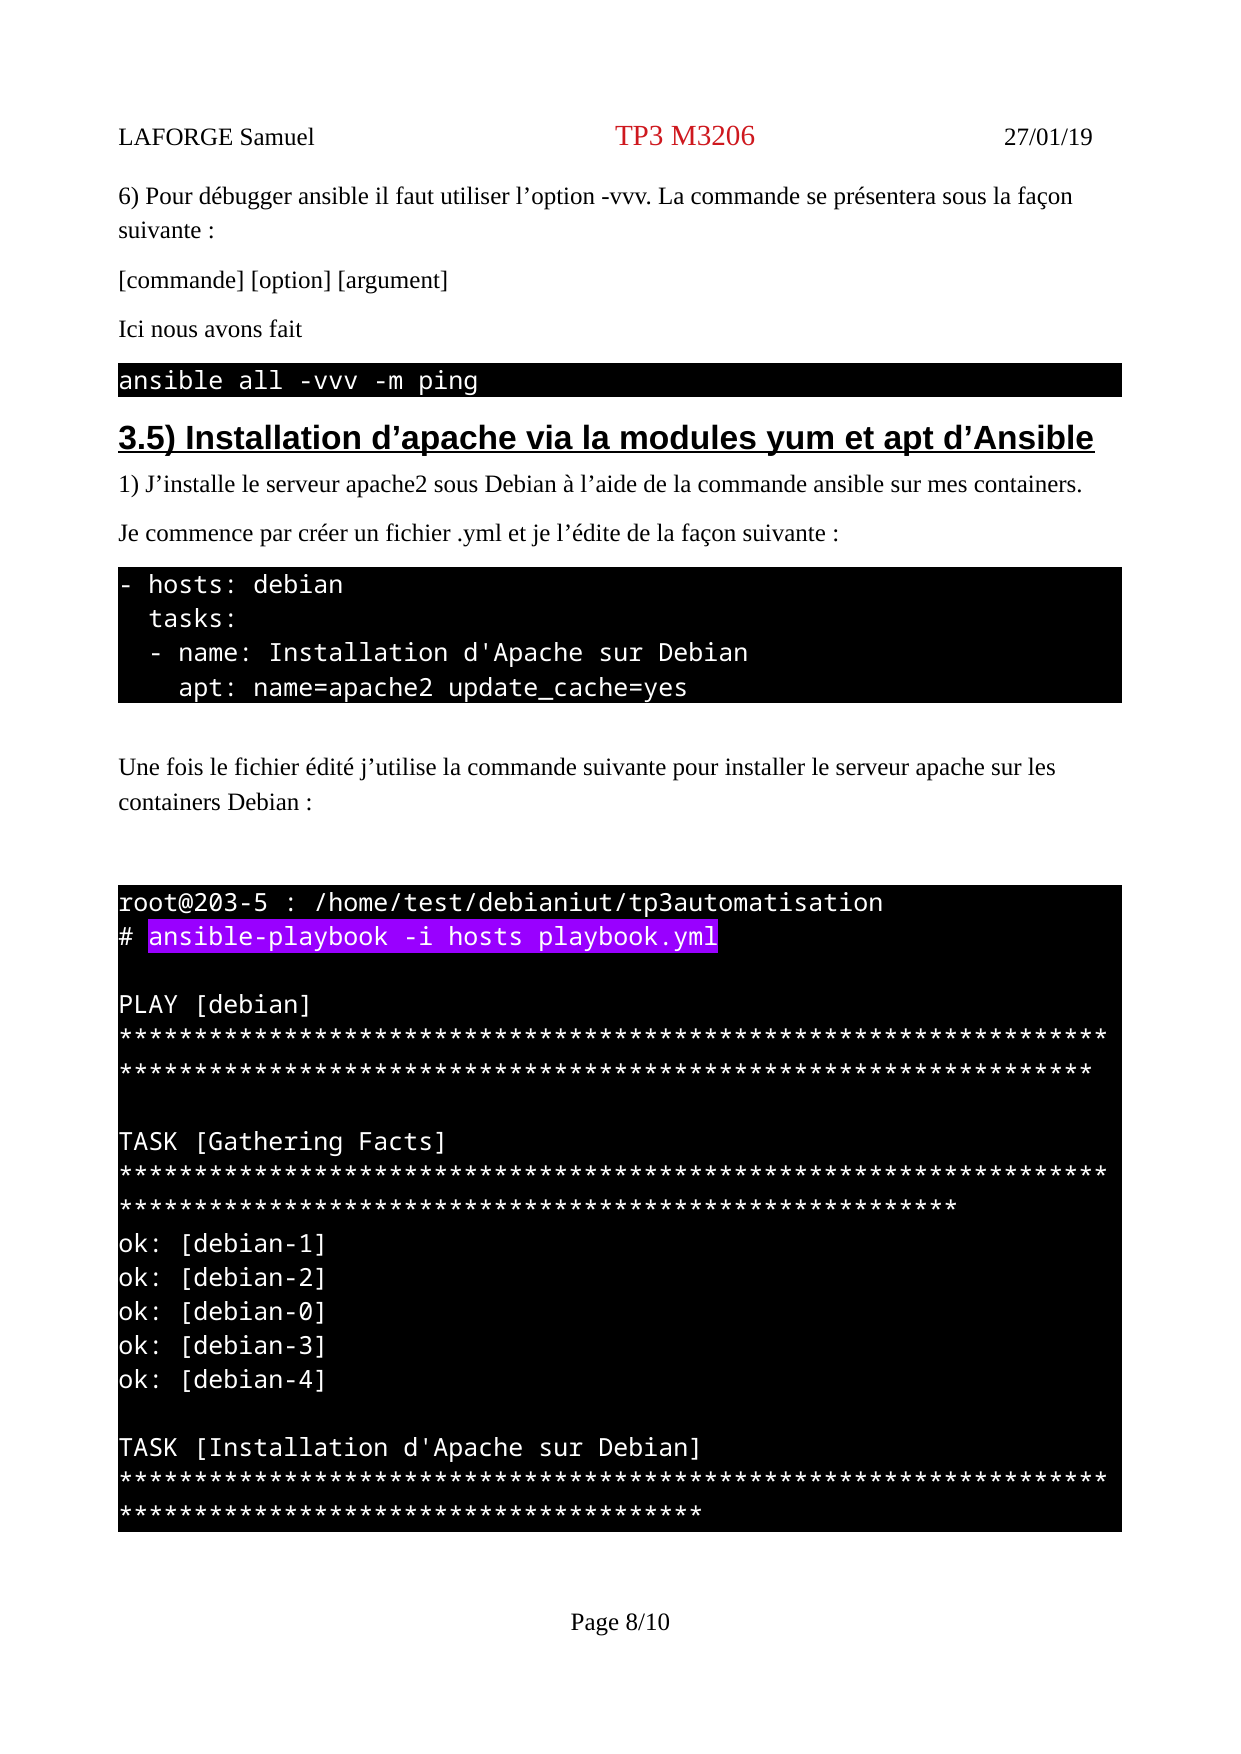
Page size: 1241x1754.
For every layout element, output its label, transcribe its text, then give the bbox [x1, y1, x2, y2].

text TASK [Installation d'Apache sur Debian] ********************************************************************************************************* [118, 1430, 1122, 1532]
text Je commence par créer un fichier .yml et je l’édite de la façon suivante : [118, 518, 1122, 547]
text Ici nous avons fait [118, 314, 1122, 342]
text 6) Pour débugger ansible il faut utiliser l’option -vvv. La commande se présentera sous la façon suivante : [118, 181, 1122, 244]
subtitle 3.5) Installation d’apache via la modules yum et apt d’Ansible [118, 418, 1122, 456]
text PLAY [debian] *********************************************************************************************************************************** [118, 987, 1122, 1089]
text 1) J’installe le serveur apache2 sous Debian à l’aide de la commande ansible sur mes containers. [118, 469, 1122, 498]
text tasks: [118, 601, 1122, 635]
text [commande] [option] [argument] [118, 265, 1122, 293]
text TASK [Gathering Facts] ************************************************************************************************************************** [118, 1123, 1122, 1226]
text ansible all -vvv -m ping [118, 363, 1122, 397]
text Une fois le fichier édité j’utilise la commande suivante pour installer le serveur apache sur les containers Debian : [118, 752, 1122, 816]
text # ansible-playbook -i hosts playbook.yml [118, 919, 1122, 953]
text ok: [debian-1] [118, 1226, 1122, 1259]
text - name: Installation d'Apache sur Debian [118, 635, 1122, 669]
text ok: [debian-0] [118, 1294, 1122, 1328]
text ok: [debian-4] [118, 1362, 1122, 1396]
text - hosts: debian [118, 567, 1122, 601]
text root@203-5 : /home/test/debianiut/tp3automatisation [118, 885, 1122, 919]
text ok: [debian-2] [118, 1259, 1122, 1294]
text apt: name=apache2 update_cache=yes [118, 669, 1122, 703]
text ok: [debian-3] [118, 1328, 1122, 1362]
